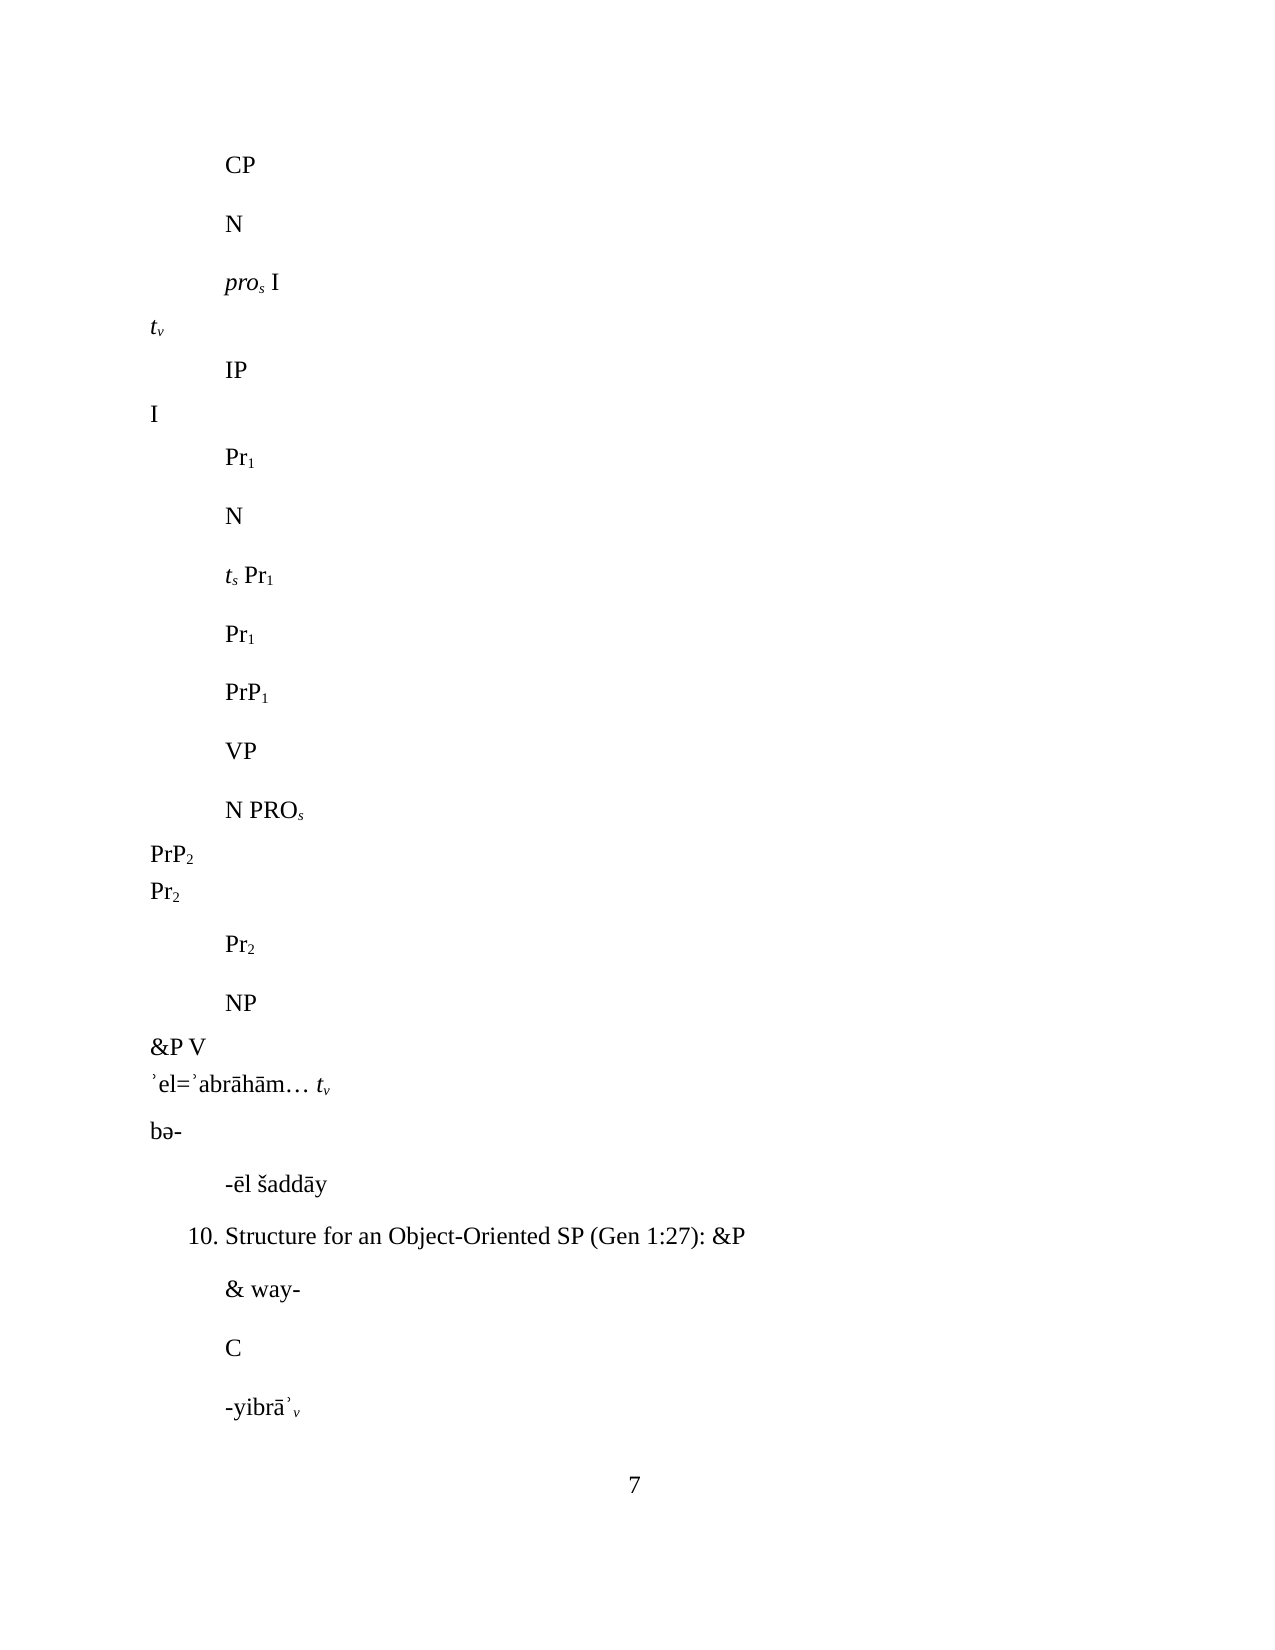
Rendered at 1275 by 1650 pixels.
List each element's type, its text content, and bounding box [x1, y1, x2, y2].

text & way- [225, 1274, 1125, 1303]
text N [225, 501, 1125, 530]
text pros I [225, 267, 1125, 296]
text Pr1 [225, 619, 1125, 647]
text PrP2 [150, 839, 1125, 867]
text ts Pr1 [225, 560, 1125, 589]
text Pr2 [225, 929, 1125, 958]
text Pr1 [225, 442, 1125, 471]
text CP [225, 150, 1125, 179]
text Pr2 [150, 876, 1125, 905]
text tv [150, 311, 1125, 340]
text -ēl šaddāy [225, 1169, 1125, 1197]
text C [225, 1333, 1125, 1362]
text ʾel=ʾabrāhām… tv [150, 1069, 1125, 1098]
text N [225, 209, 1125, 237]
text -yibrāʾv [225, 1392, 1125, 1420]
list Structure for an Object-Oriented SP (Gen 1:27): &P [187, 1221, 1125, 1250]
text N PROs [225, 795, 1125, 824]
text IP [225, 355, 1125, 384]
text I [150, 399, 1125, 427]
text NP [225, 988, 1125, 1017]
text bə- [150, 1116, 1125, 1145]
text PrP1 [225, 677, 1125, 706]
text &P V [150, 1032, 1125, 1060]
text VP [225, 736, 1125, 765]
